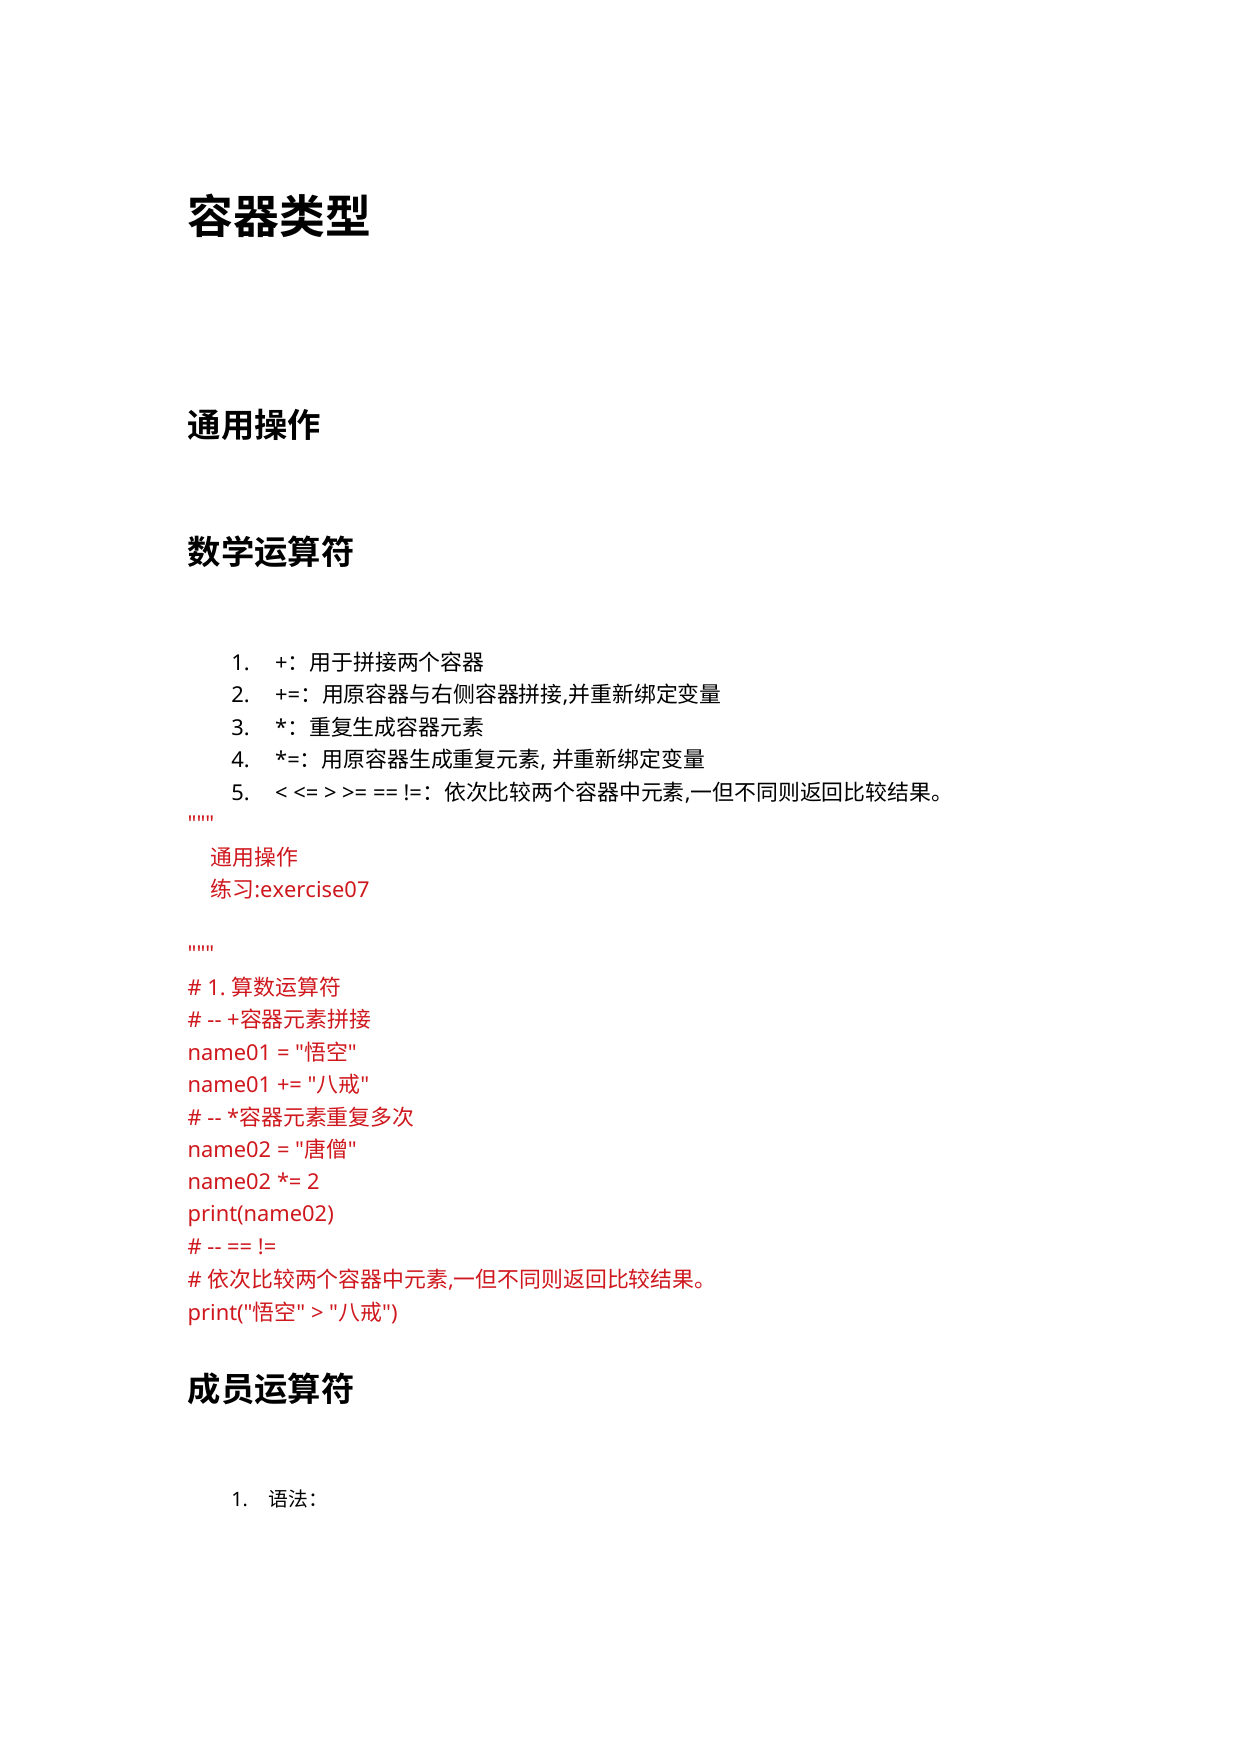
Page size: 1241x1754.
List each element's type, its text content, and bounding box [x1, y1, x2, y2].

list name02 *= 2 [187, 1164, 1053, 1197]
list # -- *容器元素重复多次 [187, 1099, 1053, 1132]
list # -- == != [187, 1229, 1053, 1262]
list +=：用原容器与右侧容器拼接,并重新绑定变量 [231, 677, 1053, 709]
list *：重复生成容器元素 [231, 709, 1053, 742]
list name01 = "悟空" [187, 1034, 1053, 1067]
subtitle 容器类型 [187, 165, 1053, 262]
list name01 += "八戒" [187, 1067, 1053, 1099]
list print("悟空" > "八戒") [187, 1294, 1053, 1327]
list print(name02) [187, 1197, 1053, 1229]
list < <= > >= == !=：依次比较两个容器中元素,一但不同则返回比较结果。 [231, 774, 1053, 807]
list # -- +容器元素拼接 [187, 1002, 1053, 1034]
subtitle 通用操作 [187, 390, 1053, 455]
list # 依次比较两个容器中元素,一但不同则返回比较结果。 [187, 1262, 1053, 1294]
list 通用操作 [187, 839, 1053, 872]
list """ [187, 937, 1053, 969]
list """ [187, 807, 1053, 839]
list *=：用原容器生成重复元素, 并重新绑定变量 [231, 742, 1053, 774]
subtitle 成员运算符 [187, 1354, 1053, 1419]
subtitle 数学运算符 [187, 517, 1053, 582]
list name02 = "唐僧" [187, 1132, 1053, 1164]
list 练习:exercise07 [187, 872, 1053, 904]
list +：用于拼接两个容器 [231, 644, 1053, 677]
list # 1. 算数运算符 [187, 969, 1053, 1002]
list 语法： [231, 1481, 1053, 1514]
